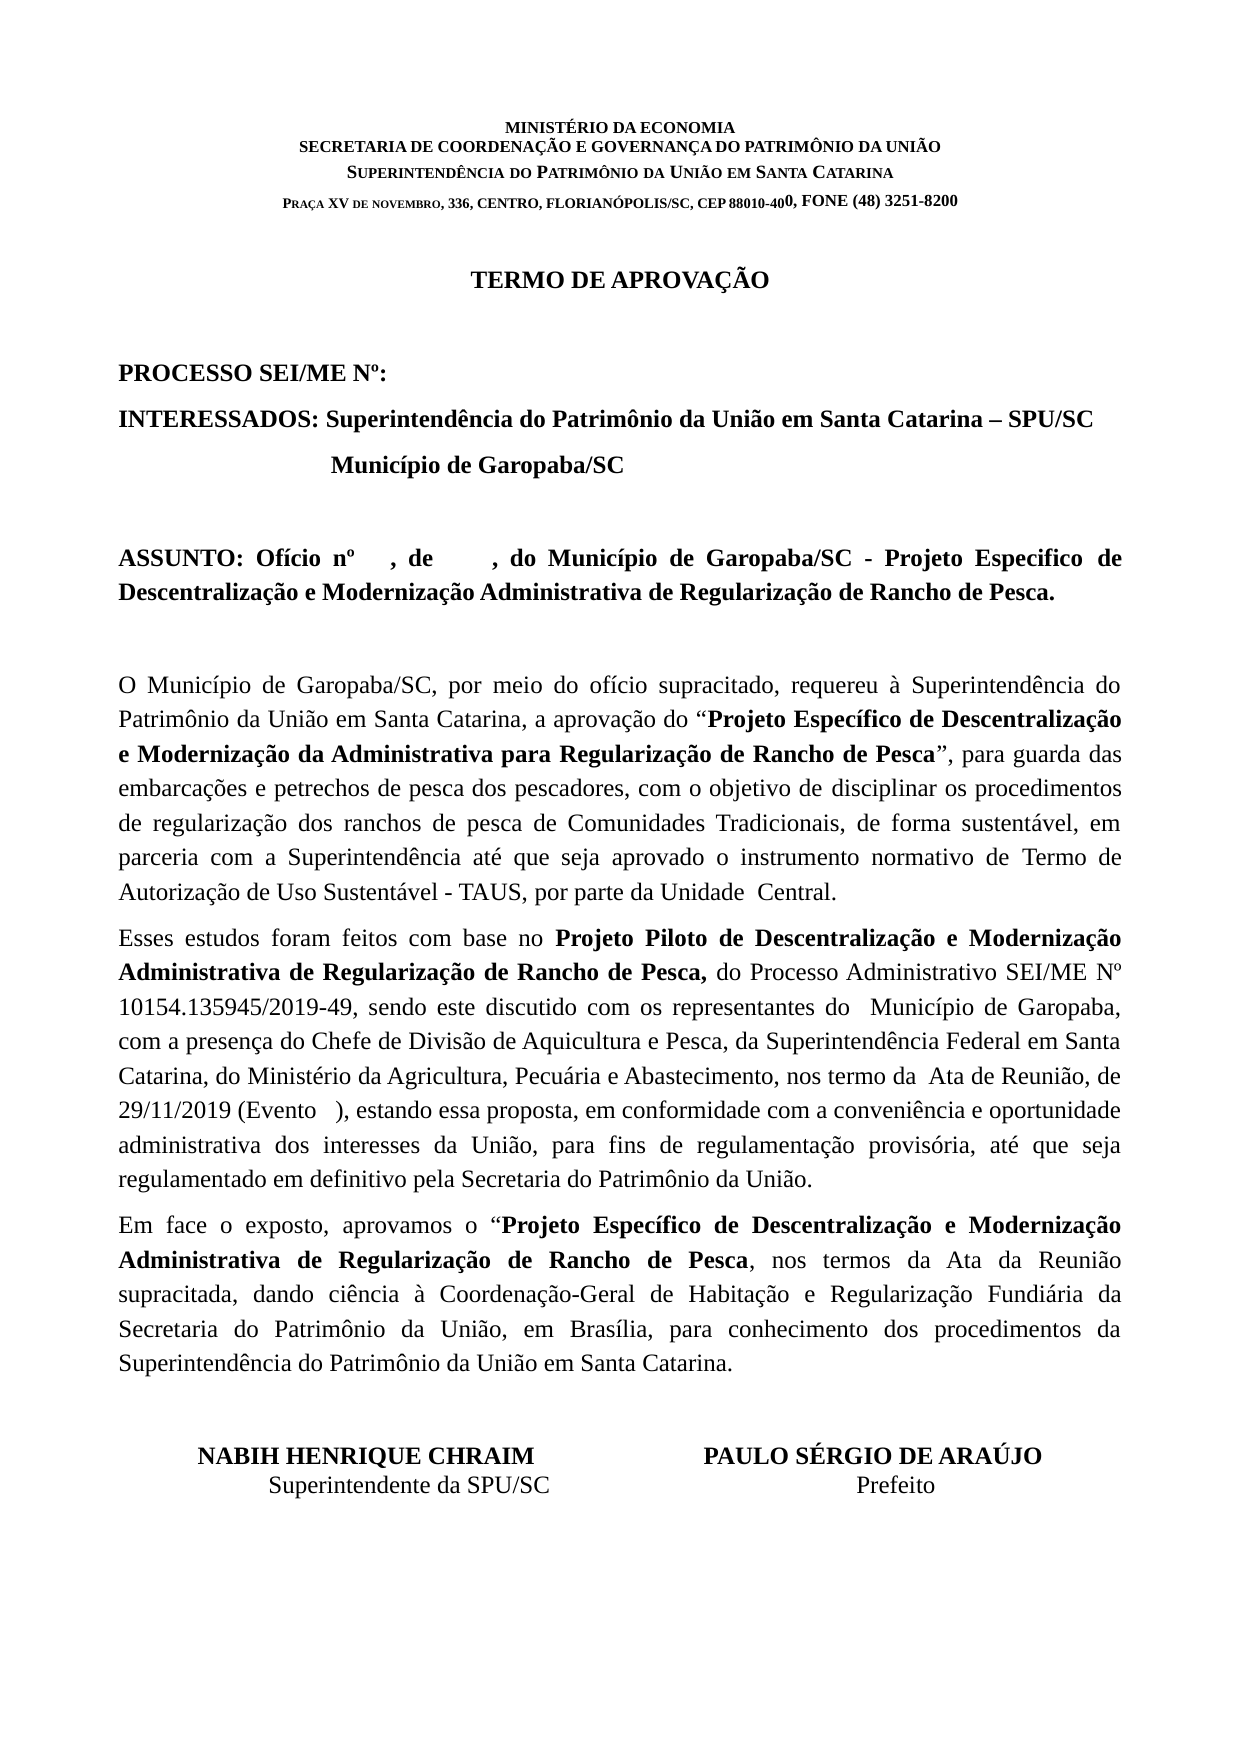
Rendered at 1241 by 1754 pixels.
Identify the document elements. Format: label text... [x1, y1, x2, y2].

text Praça XV de novembro, 336, CENTRO, FLORIANÓPOLIS/SC, CEP 88010-400, FONE (48) 3251-8200 [118, 191, 1122, 224]
text INTERESSADOS: Superintendência do Patrimônio da União em Santa Catarina – SPU/SC [118, 404, 1122, 433]
text Em face o exposto, aprovamos o “Projeto Específico de Descentralização e Modernização Administrativa de Regularização de Rancho de Pesca, nos termos da Ata da Reunião supracitada, dando ciência à Coordenação-Geral de Habitação e Regularização Fundiária da Secretaria do Patrimônio da União, em Brasília, para conhecimento dos procedimentos da Superintendência do Patrimônio da União em Santa Catarina. [118, 1211, 1122, 1377]
text ASSUNTO: Ofício nº , de , do Município de Garopaba/SC - Projeto Especifico de Descentralização e Modernização Administrativa de Regularização de Rancho de Pesca. [118, 543, 1122, 606]
text PROCESSO SEI/ME Nº: [118, 358, 1122, 387]
text Superintendente da SPU/SC Prefeito [118, 1470, 1122, 1498]
text NABIH HENRIQUE CHRAIM PAULO SÉRGIO DE ARAÚJO [118, 1441, 1122, 1470]
text Esses estudos foram feitos com base no Projeto Piloto de Descentralização e Modernização Administrativa de Regularização de Rancho de Pesca, do Processo Administrativo SEI/ME Nº 10154.135945/2019-49, sendo este discutido com os representantes do Município de Garopaba, com a presença do Chefe de Divisão de Aquicultura e Pesca, da Superintendência Federal em Santa Catarina, do Ministério da Agricultura, Pecuária e Abastecimento, nos termo da Ata de Reunião, de 29/11/2019 (Evento ), estando essa proposta, em conformidade com a conveniência e oportunidade administrativa dos interesses da União, para fins de regulamentação provisória, até que seja regulamentado em definitivo pela Secretaria do Patrimônio da União. [118, 923, 1122, 1193]
text MINISTÉRIO DA ECONOMIA [118, 118, 1122, 137]
text O Município de Garopaba/SC, por meio do ofício supracitado, requereu à Superintendência do Patrimônio da União em Santa Catarina, a aprovação do “Projeto Específico de Descentralização e Modernização da Administrativa para Regularização de Rancho de Pesca”, para guarda das embarcações e petrechos de pesca dos pescadores, com o objetivo de disciplinar os procedimentos de regularização dos ranchos de pesca de Comunidades Tradicionais, de forma sustentável, em parceria com a Superintendência até que seja aprovado o instrumento normativo de Termo de Autorização de Uso Sustentável - TAUS, por parte da Unidade Central. [118, 670, 1122, 905]
text SECRETARIA DE COORDENAÇÃO E GOVERNANÇA DO PATRIMÔNIO DA UNIÃO [118, 137, 1122, 156]
text Superintendência do Patrimônio da União em Santa Catarina [118, 161, 1122, 182]
text Município de Garopaba/SC [118, 450, 1122, 479]
text TERMO DE APROVAÇÃO [118, 265, 1122, 294]
